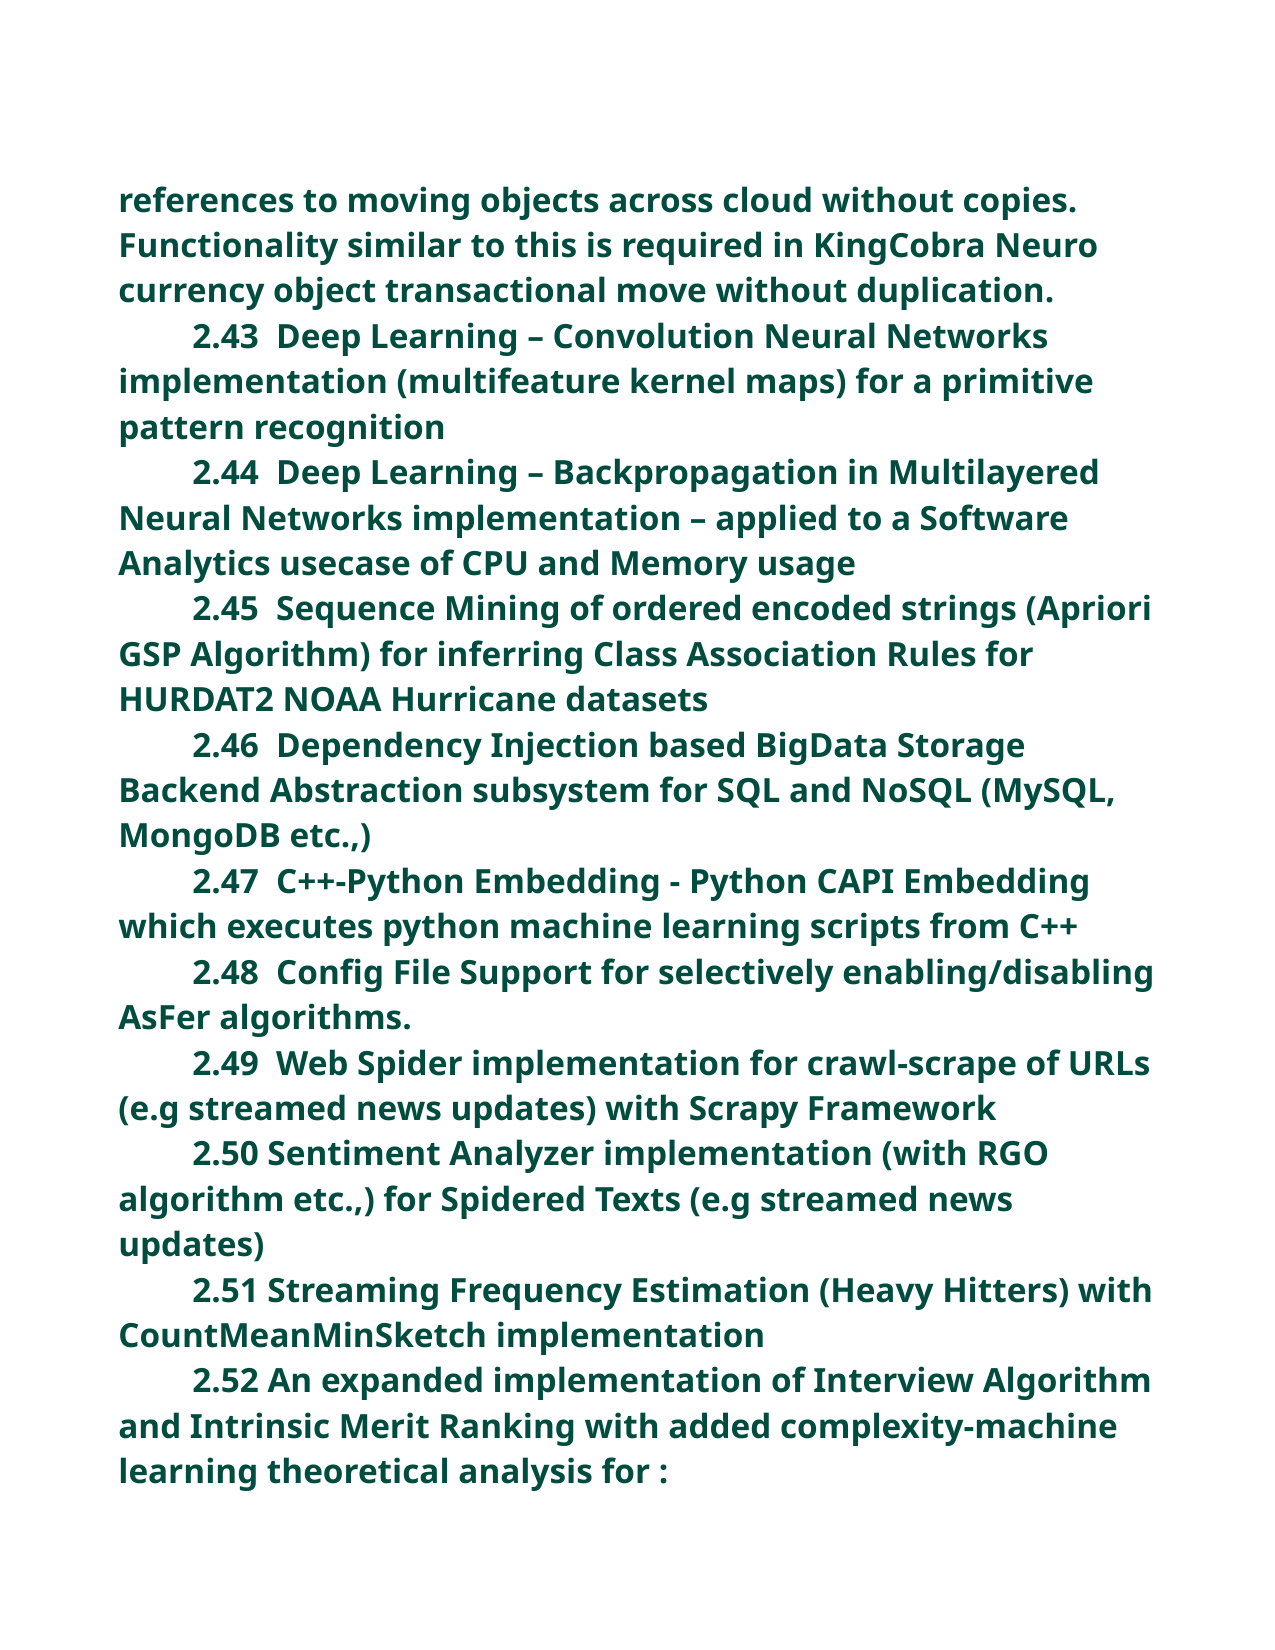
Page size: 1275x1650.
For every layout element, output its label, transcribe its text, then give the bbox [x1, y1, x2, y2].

text 2.51 Streaming Frequency Estimation (Heavy Hitters) with CountMeanMinSketch implementation [118, 1266, 1157, 1357]
text references to moving objects across cloud without copies. Functionality similar to this is required in KingCobra Neuro currency object transactional move without duplication. [118, 176, 1157, 313]
text 2.50 Sentiment Analyzer implementation (with RGO algorithm etc.,) for Spidered Texts (e.g streamed news updates) [118, 1130, 1157, 1266]
text 2.52 An expanded implementation of Interview Algorithm and Intrinsic Merit Ranking with added complexity-machine learning theoretical analysis for : [118, 1357, 1157, 1493]
text 2.44 Deep Learning – Backpropagation in Multilayered Neural Networks implementation – applied to a Software Analytics usecase of CPU and Memory usage [118, 449, 1157, 585]
text 2.45 Sequence Mining of ordered encoded strings (Apriori GSP Algorithm) for inferring Class Association Rules for HURDAT2 NOAA Hurricane datasets [118, 585, 1157, 721]
text 2.48 Config File Support for selectively enabling/disabling AsFer algorithms. [118, 948, 1157, 1039]
text 2.43 Deep Learning – Convolution Neural Networks implementation (multifeature kernel maps) for a primitive pattern recognition [118, 313, 1157, 449]
text 2.46 Dependency Injection based BigData Storage Backend Abstraction subsystem for SQL and NoSQL (MySQL, MongoDB etc.,) [118, 721, 1157, 858]
text 2.49 Web Spider implementation for crawl-scrape of URLs (e.g streamed news updates) with Scrapy Framework [118, 1039, 1157, 1130]
text 2.47 C++-Python Embedding - Python CAPI Embedding which executes python machine learning scripts from C++ [118, 858, 1157, 948]
